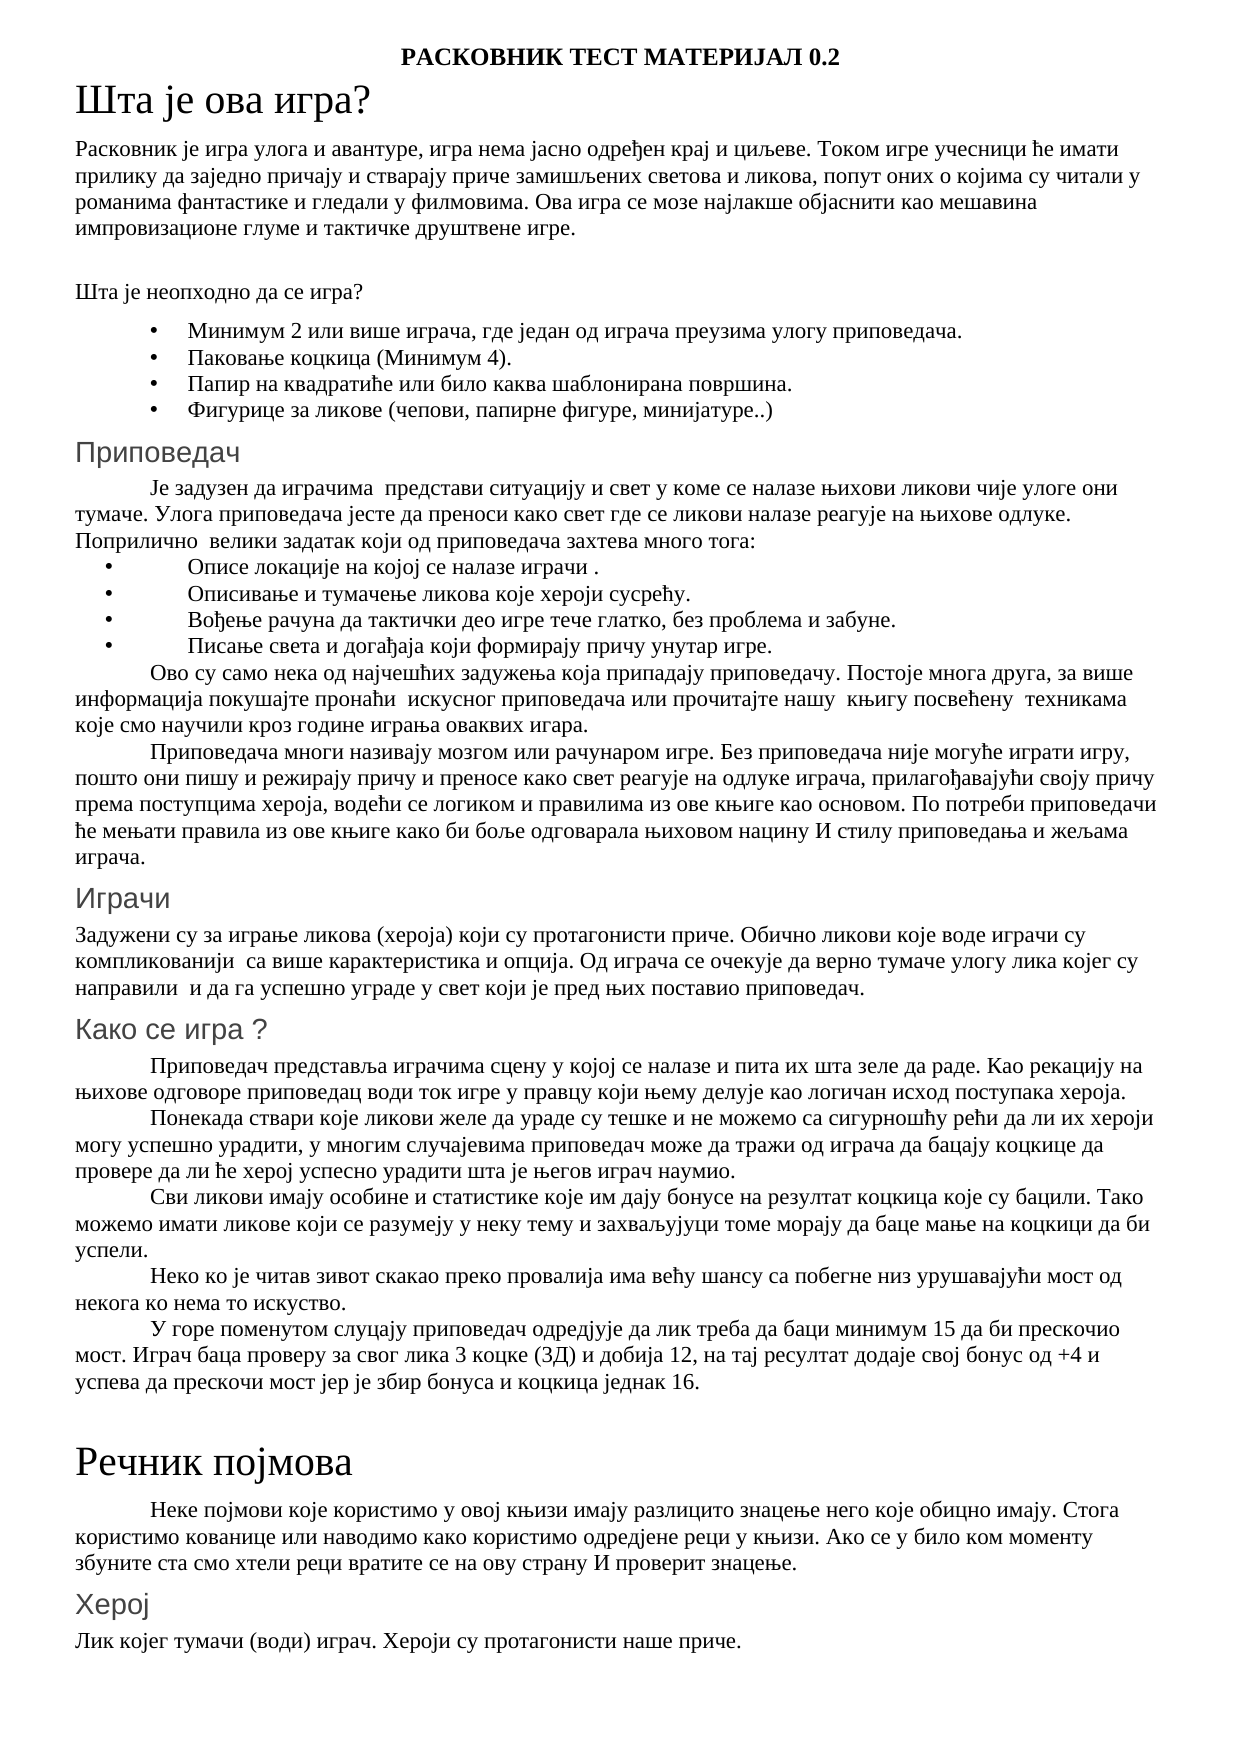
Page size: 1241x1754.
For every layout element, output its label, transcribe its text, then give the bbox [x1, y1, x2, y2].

list Вођење рачуна да тактички део игре тече глатко, без проблема и забуне. [105, 606, 1166, 632]
list Описе локације на којој се налазе играчи . [105, 553, 1166, 579]
text Сви ликови имају особине и статистике које им дају бонусе на резултат коцкица које су бацили. Тако можемо имати ликове који се разумеју у неку тему и захваљујуци томе морају да баце мање на коцкици да би успели. [75, 1183, 1166, 1262]
subtitle Приповедач [75, 434, 1166, 468]
list Папир на квадратиће или било каква шаблонирана површина. [150, 370, 1166, 396]
text Лик којег тумачи (води) играч. Хероји су протагонисти наше приче. [75, 1627, 1166, 1653]
text Приповедач представља играчима сцену у којој се налазе и пита их шта зеле да раде. Као рекацију на њихове одговоре приповедац води ток игре у правцу који њему делује као логичан исход поступака хероја. [75, 1052, 1166, 1104]
text Приповедача многи називају мозгом или рачунаром игре. Без приповедача није могуће играти игру, пошто они пишу и режирају причу и преносе како свет реагује на одлуке играча, прилагођавајући своју причу према поступцима хероја, водећи се логиком и правилима из ове књиге као основом. По потреби приповедачи ће мењати правила из ове књиге како би боље одговарала њиховом нацину И стилу приповедања и жељама играча. [75, 738, 1166, 869]
subtitle Шта је неопходно да се игра? [75, 278, 1166, 305]
subtitle Херој [75, 1587, 1166, 1621]
subtitle Речник појмова [75, 1436, 1166, 1484]
subtitle Играчи [75, 881, 1166, 915]
text Неке појмови које користимо у овој књизи имају разлицито знацење него које обицно имају. Стога користимо кованице или наводимо како користимо одредјене реци у књизи. Ако се у било ком моменту збуните ста смо хтели реци вратите се на ову страну И проверит знацење. [75, 1496, 1166, 1575]
text Неко ко је читав зивот скакао преко провалија има већу шансу са побегне низ урушавајући мост од некога ко нема то искуство. [75, 1262, 1166, 1315]
list Паковање коцкица (Минимум 4). [150, 343, 1166, 370]
text Понекада ствари које ликови желе да ураде су тешке и не можемо са сигурношћу рећи да ли их хероји могу успешно урадити, у многим случајевима приповедач може да тражи од играча да бацају коцкице да провере да ли ће херој успесно урадити шта је његов играч наумио. [75, 1104, 1166, 1183]
text Задужени су за играње ликова (хероја) који су протагонисти приче. Обично ликови које воде играчи су компликованији са више карактеристика и опција. Од играча се очекује да верно тумаче улогу лика којег су направили и да га успешно уграде у свет који је пред њих поставио приповедач. [75, 921, 1166, 1000]
list Фигурице за ликове (чепови, папирне фигуре, минијатуре..) [150, 396, 1166, 423]
text Расковник је игра улога и авантуре, игра нема јасно одређен крај и циљеве. Током игре учесници ће имати прилику да заједно причају и стварају приче замишљених светова и ликова, попут оних о којима су читали у романима фантастике и гледали у филмовима. Ова игра се мозе најлакше објаснити као мешавина импровизационе глуме и тактичке друштвене игре. [75, 135, 1166, 241]
list Описивање и тумачење ликова које хероји сусрећу. [105, 579, 1166, 606]
text У горе поменутом слуцају приповедач одредјује да лик треба да баци минимум 15 да би прескочио мост. Играч баца проверу за свог лика 3 коцке (3Д) и добија 12, на тај ресултат додаје свој бонус од +4 и успева да прескочи мост јер је збир бонуса и коцкица једнак 16. [75, 1315, 1166, 1394]
subtitle Како се игра ? [75, 1012, 1166, 1046]
subtitle Шта је ова игра? [75, 75, 1166, 123]
text Ово су само нека од најчешћих задужења која припадају приповедачу. Постоје многа друга, за више информација покушајте пронаћи искусног приповедача или прочитајте нашу књигу посвећену техникама које смо научили кроз године играња оваквих игара. [75, 659, 1166, 738]
text Је задузен да играчима представи ситуацију и свет у коме се налазе њихови ликови чије улоге они тумаче. Улога приповедача јесте да преноси како свет где се ликови налазе реагује на њихове одлуке. Поприлично велики задатак који од приповедача захтева много тога: [75, 474, 1166, 553]
list Писање света и догађаја који формирају причу унутар игре. [105, 632, 1166, 659]
list Минимум 2 или више играча, где један од играча преузима улогу приповедача. [150, 317, 1166, 343]
